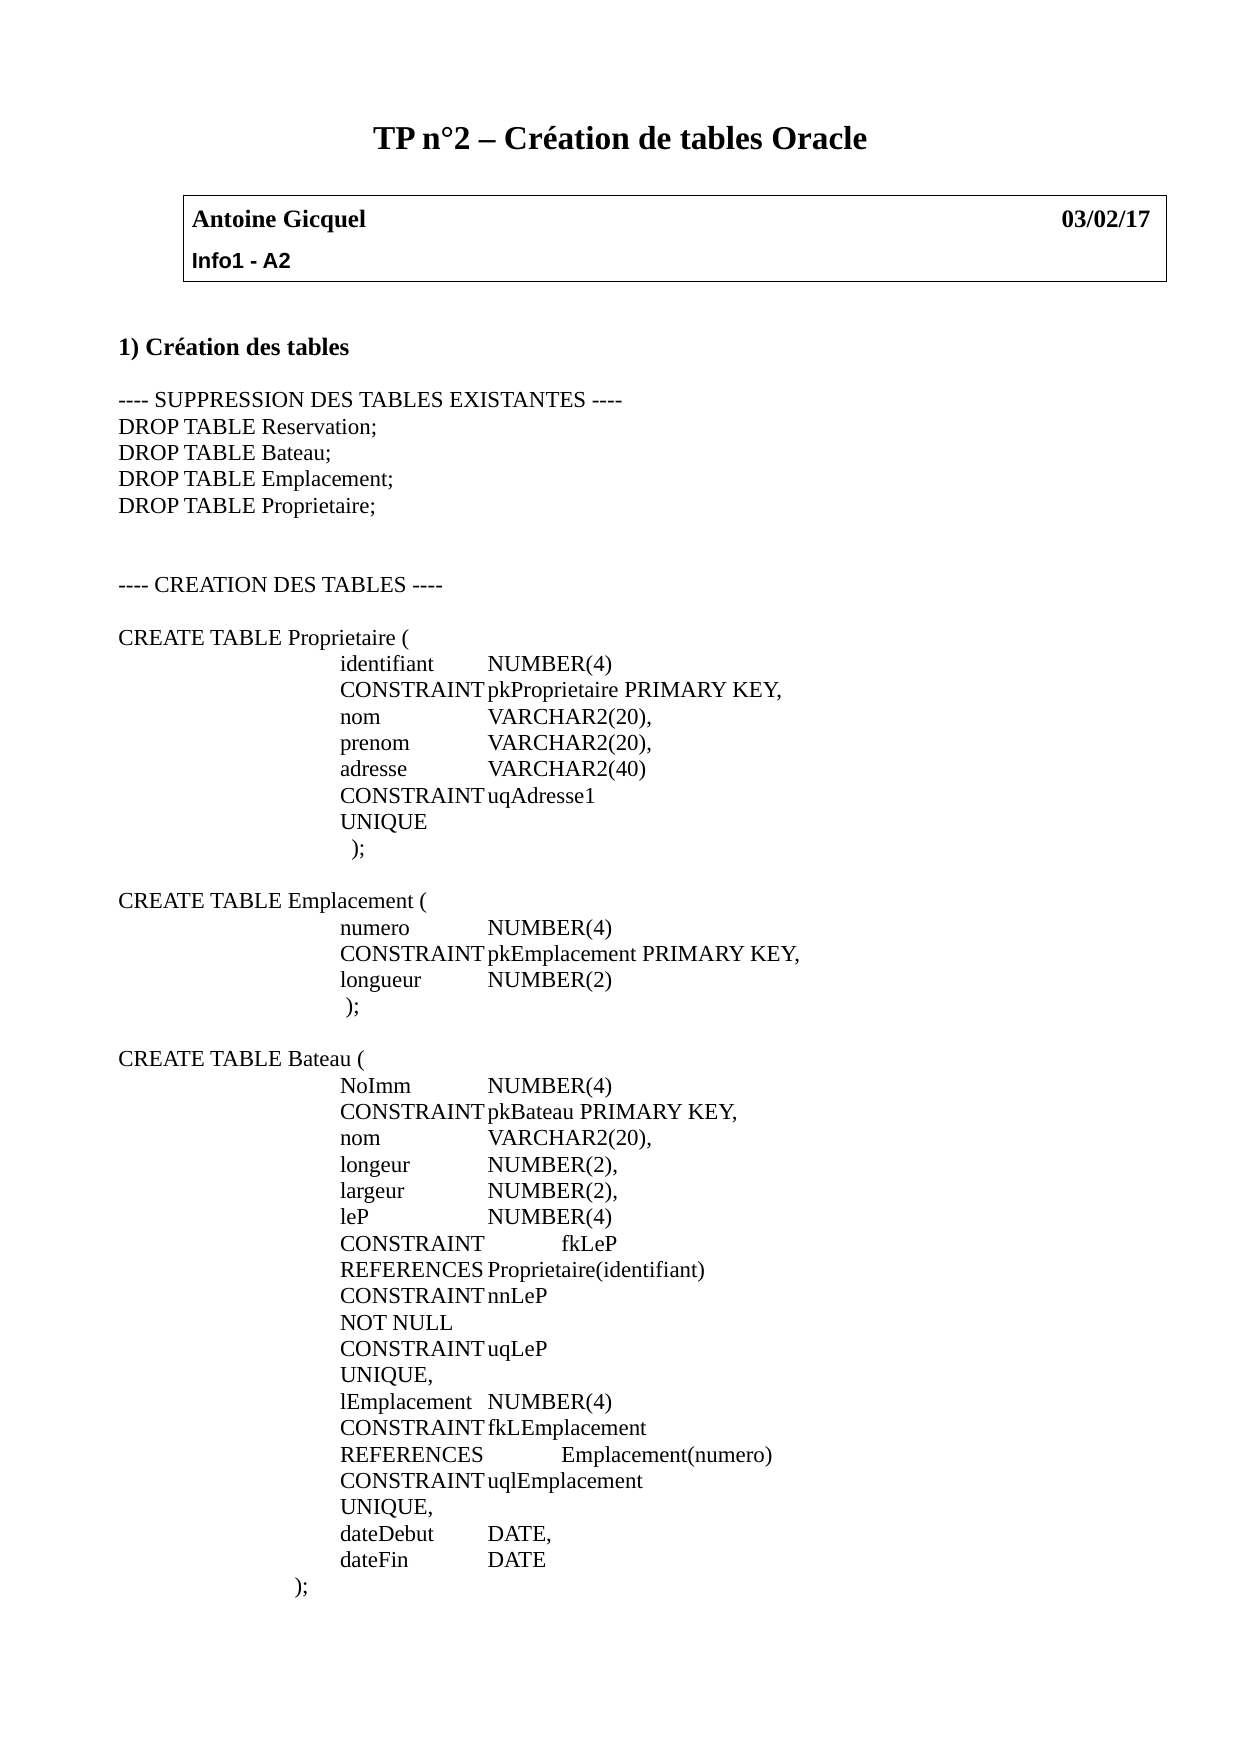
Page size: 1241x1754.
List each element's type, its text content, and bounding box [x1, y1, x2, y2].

text ---- SUPPRESSION DES TABLES EXISTANTES ---- [118, 386, 1122, 413]
text CREATE TABLE Bateau ( [118, 1045, 1122, 1072]
text dateFin DATE [118, 1546, 1122, 1572]
text longueur NUMBER(2) [118, 966, 1122, 993]
text REFERENCES Proprietaire(identifiant) [118, 1256, 1122, 1282]
text adresse VARCHAR2(40) [118, 755, 1122, 782]
text identifiant NUMBER(4) [118, 650, 1122, 676]
text CONSTRAINT pkBateau PRIMARY KEY, [118, 1098, 1122, 1124]
text prenom VARCHAR2(20), [118, 729, 1122, 755]
text CREATE TABLE Proprietaire ( [118, 624, 1122, 650]
text dateDebut DATE, [118, 1520, 1122, 1546]
text CONSTRAINT nnLeP [118, 1282, 1122, 1309]
text REFERENCES Emplacement(numero) [118, 1441, 1122, 1467]
text UNIQUE, [118, 1362, 1122, 1388]
text DROP TABLE Emplacement; [118, 466, 1122, 492]
text leP NUMBER(4) [118, 1203, 1122, 1230]
text largeur NUMBER(2), [118, 1177, 1122, 1203]
text ---- CREATION DES TABLES ---- [118, 571, 1122, 597]
text longeur NUMBER(2), [118, 1151, 1122, 1177]
text UNIQUE [118, 808, 1122, 834]
text UNIQUE, [118, 1493, 1122, 1520]
text nom VARCHAR2(20), [118, 703, 1122, 729]
text numero NUMBER(4) [118, 913, 1122, 940]
text CONSTRAINT fkLeP [118, 1230, 1122, 1256]
text CREATE TABLE Emplacement ( [118, 887, 1122, 913]
subtitle TP n°2 – Création de tables Oracle [118, 118, 1122, 156]
text lEmplacement NUMBER(4) [118, 1388, 1122, 1414]
text nom VARCHAR2(20), [118, 1124, 1122, 1151]
text CONSTRAINT uqlEmplacement [118, 1467, 1122, 1493]
table_header Antoine Gicquel 03/02/17 [184, 196, 1166, 240]
text ); [118, 1572, 1122, 1599]
text ); [118, 993, 1122, 1019]
text CONSTRAINT pkProprietaire PRIMARY KEY, [118, 676, 1122, 703]
text NoImm NUMBER(4) [118, 1072, 1122, 1098]
text ); [118, 834, 1122, 861]
text CONSTRAINT uqAdresse1 [118, 782, 1122, 808]
table_cell Info1 - A2 [184, 240, 1166, 281]
text DROP TABLE Proprietaire; [118, 492, 1122, 518]
text DROP TABLE Bateau; [118, 439, 1122, 466]
text DROP TABLE Reservation; [118, 413, 1122, 439]
text 1) Création des tables [118, 332, 1122, 361]
text NOT NULL [118, 1309, 1122, 1335]
text CONSTRAINT uqLeP [118, 1335, 1122, 1362]
text CONSTRAINT pkEmplacement PRIMARY KEY, [118, 940, 1122, 966]
text CONSTRAINT fkLEmplacement [118, 1414, 1122, 1441]
